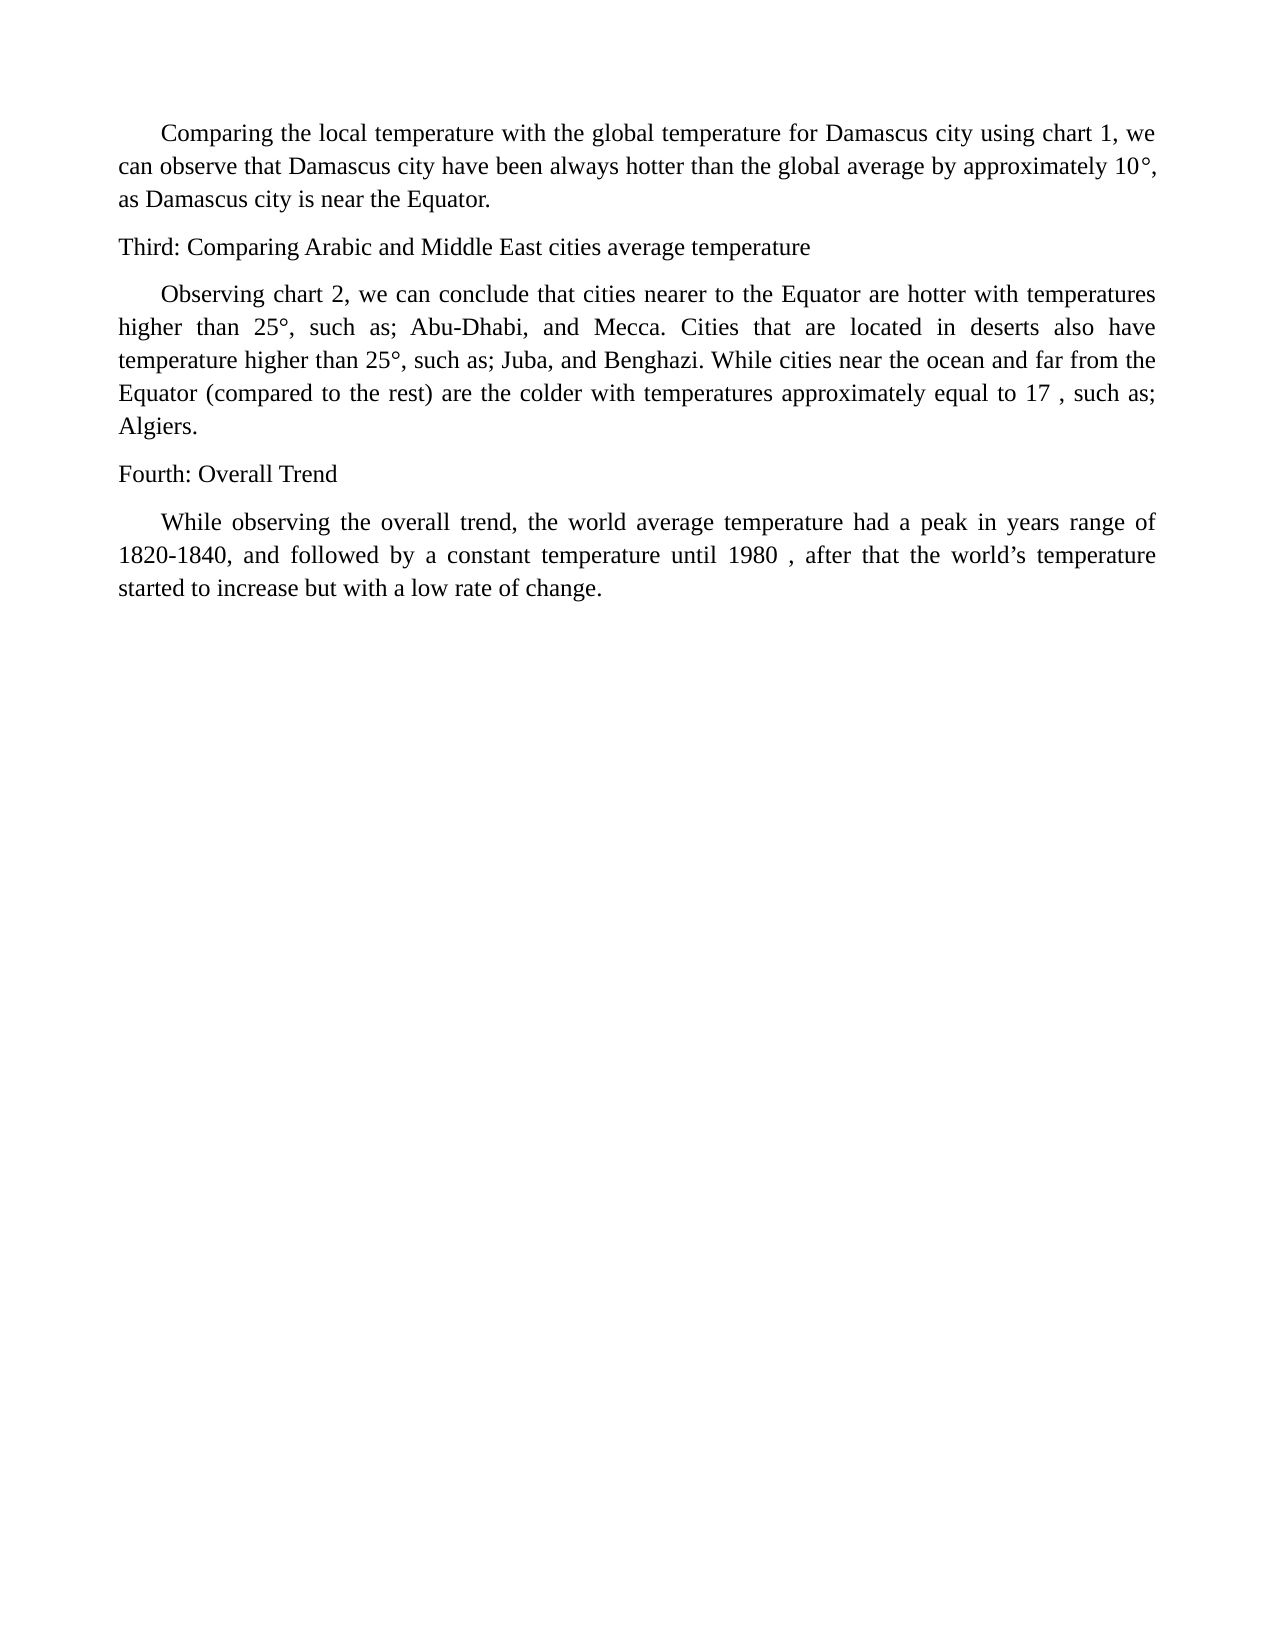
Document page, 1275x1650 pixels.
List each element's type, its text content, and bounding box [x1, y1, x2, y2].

text Comparing the local temperature with the global temperature for Damascus city using chart 1, we can observe that Damascus city have been always hotter than the global average by approximately 10°, as Damascus city is near the Equator. [118, 118, 1157, 213]
text Observing chart 2, we can conclude that cities nearer to the Equator are hotter with temperatures higher than 25°, such as; Abu-Dhabi, and Mecca. Cities that are located in deserts also have temperature higher than 25°, such as; Juba, and Benghazi. While cities near the ocean and far from the Equator (compared to the rest) are the colder with temperatures approximately equal to 17 , such as; Algiers. [118, 279, 1157, 440]
text Third: Comparing Arabic and Middle East cities average temperature [118, 232, 1157, 261]
text While observing the overall trend, the world average temperature had a peak in years range of 1820-1840, and followed by a constant temperature until 1980 , after that the world’s temperature started to increase but with a low rate of change. [118, 507, 1157, 601]
text Fourth: Overall Trend [118, 459, 1157, 488]
